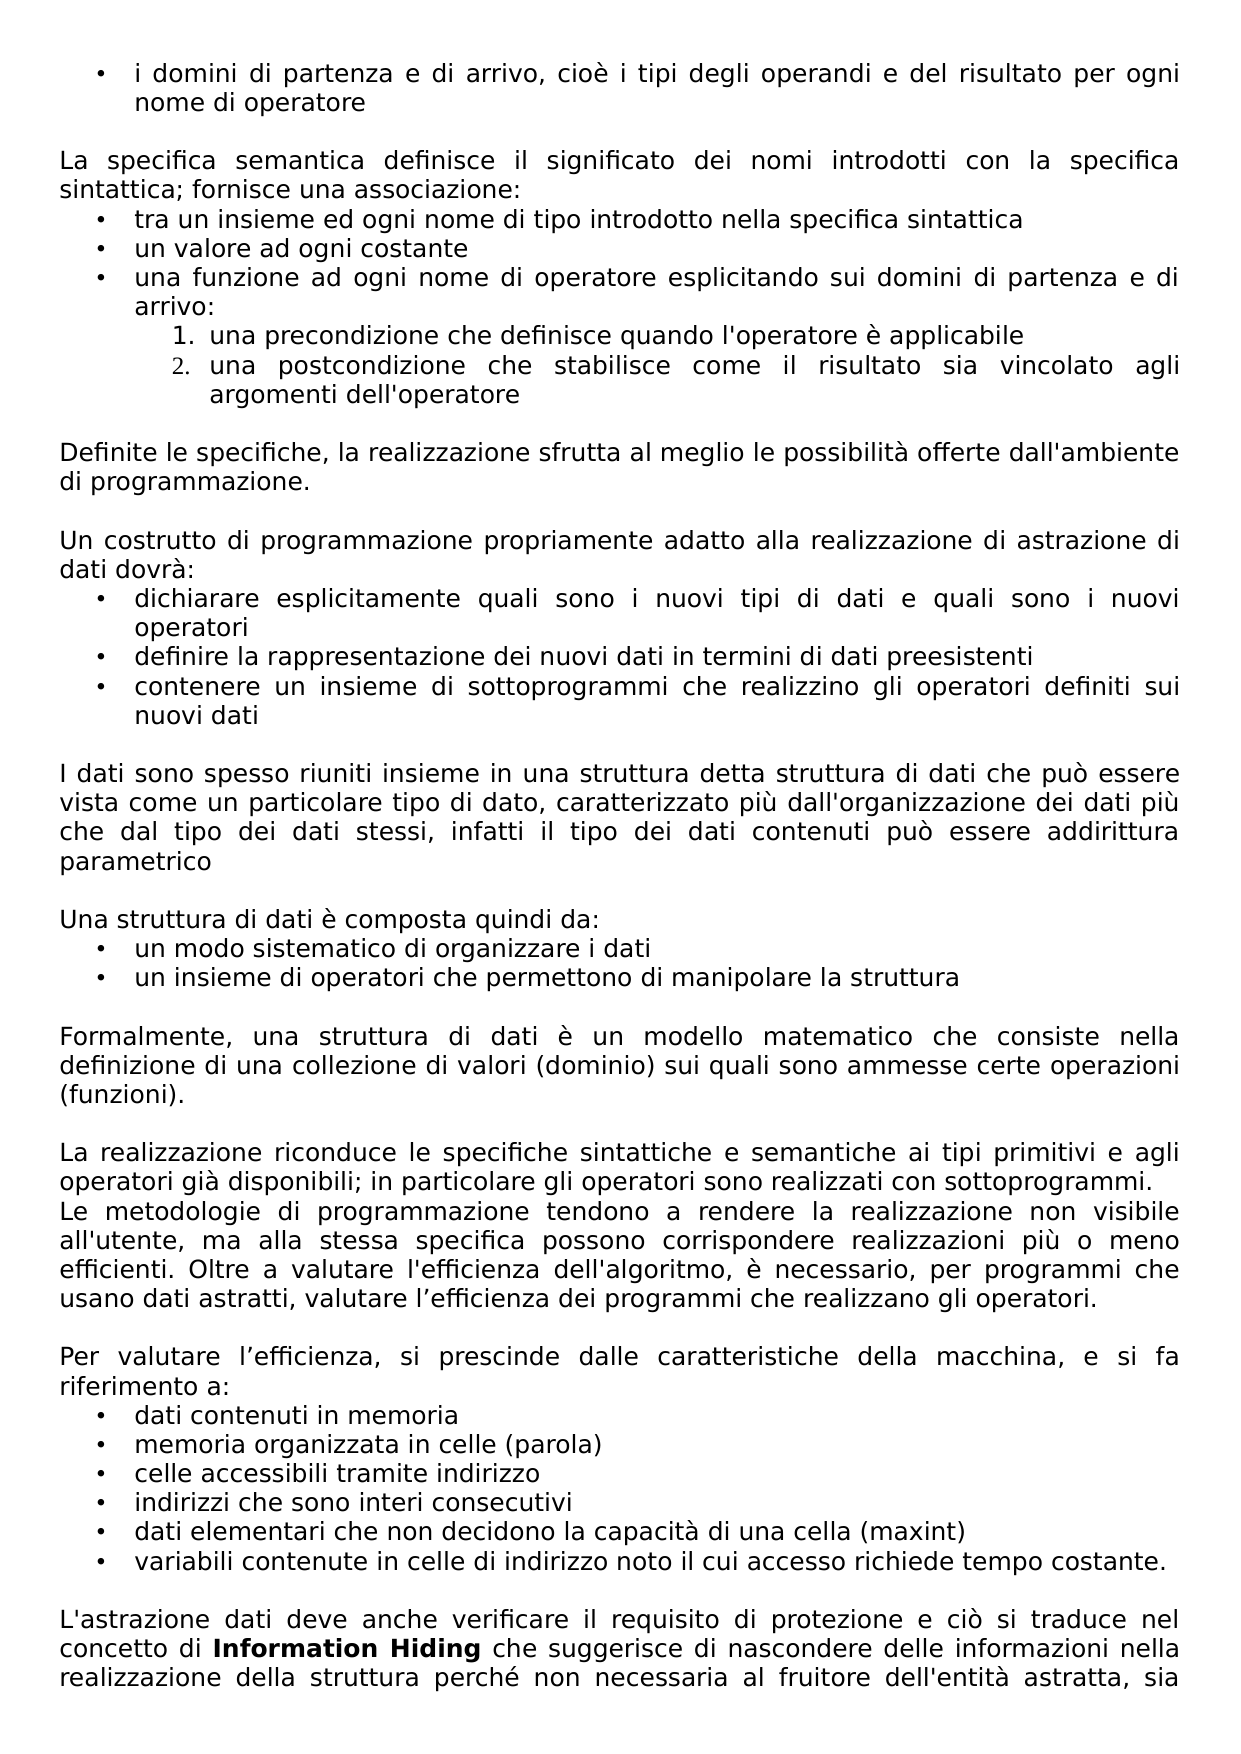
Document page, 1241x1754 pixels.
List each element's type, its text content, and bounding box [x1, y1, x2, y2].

list dichiarare esplicitamente quali sono i nuovi tipi di dati e quali sono i nuovi operatori [97, 584, 1181, 642]
text Una struttura di dati è composta quindi da: [59, 905, 1181, 934]
list celle accessibili tramite indirizzo [97, 1459, 1181, 1488]
text I dati sono spesso riuniti insieme in una struttura detta struttura di dati che può essere vista come un particolare tipo di dato, caratterizzato più dall'organizzazione dei dati più che dal tipo dei dati stessi, infatti il tipo dei dati contenuti può essere addirittura parametrico [59, 759, 1181, 876]
text Definite le specifiche, la realizzazione sfrutta al meglio le possibilità offerte dall'ambiente di programmazione. [59, 438, 1181, 497]
list indirizzi che sono interi consecutivi [97, 1488, 1181, 1517]
text Formalmente, una struttura di dati è un modello matematico che consiste nella definizione di una collezione di valori (dominio) sui quali sono ammesse certe operazioni (funzioni). [59, 1022, 1181, 1109]
list un modo sistematico di organizzare i dati [97, 934, 1181, 963]
list una funzione ad ogni nome di operatore esplicitando sui domini di partenza e di arrivo: [97, 263, 1181, 322]
list memoria organizzata in celle (parola) [97, 1430, 1181, 1459]
list variabili contenute in celle di indirizzo noto il cui accesso richiede tempo costante. [97, 1547, 1181, 1576]
list una precondizione che definisce quando l'operatore è applicabile [172, 322, 1181, 351]
text La specifica semantica definisce il significato dei nomi introdotti con la specifica sintattica; fornisce una associazione: [59, 147, 1181, 205]
list definire la rappresentazione dei nuovi dati in termini di dati preesistenti [97, 642, 1181, 672]
list dati contenuti in memoria [97, 1401, 1181, 1430]
text Un costrutto di programmazione propriamente adatto alla realizzazione di astrazione di dati dovrà: [59, 526, 1181, 584]
text La realizzazione riconduce le specifiche sintattiche e semantiche ai tipi primitivi e agli operatori già disponibili; in particolare gli operatori sono realizzati con sottoprogrammi. [59, 1138, 1181, 1197]
list tra un insieme ed ogni nome di tipo introdotto nella specifica sintattica [97, 205, 1181, 234]
list dati elementari che non decidono la capacità di una cella (maxint) [97, 1517, 1181, 1547]
list un valore ad ogni costante [97, 234, 1181, 263]
list contenere un insieme di sottoprogrammi che realizzino gli operatori definiti sui nuovi dati [97, 672, 1181, 730]
list un insieme di operatori che permettono di manipolare la struttura [97, 963, 1181, 992]
list una postcondizione che stabilisce come il risultato sia vincolato agli argomenti dell'operatore [172, 351, 1181, 409]
text L'astrazione dati deve anche verificare il requisito di protezione e ciò si traduce nel concetto di Information Hiding che suggerisce di nascondere delle informazioni nella realizzazione della struttura perché non necessaria al fruitore dell'entità astratta, sia [59, 1605, 1181, 1692]
text Le metodologie di programmazione tendono a rendere la realizzazione non visibile all'utente, ma alla stessa specifica possono corrispondere realizzazioni più o meno efficienti. Oltre a valutare l'efficienza dell'algoritmo, è necessario, per programmi che usano dati astratti, valutare l’efficienza dei programmi che realizzano gli operatori. [59, 1197, 1181, 1313]
text Per valutare l’efficienza, si prescinde dalle caratteristiche della macchina, e si fa riferimento a: [59, 1342, 1181, 1401]
list i domini di partenza e di arrivo, cioè i tipi degli operandi e del risultato per ogni nome di operatore [97, 59, 1181, 117]
